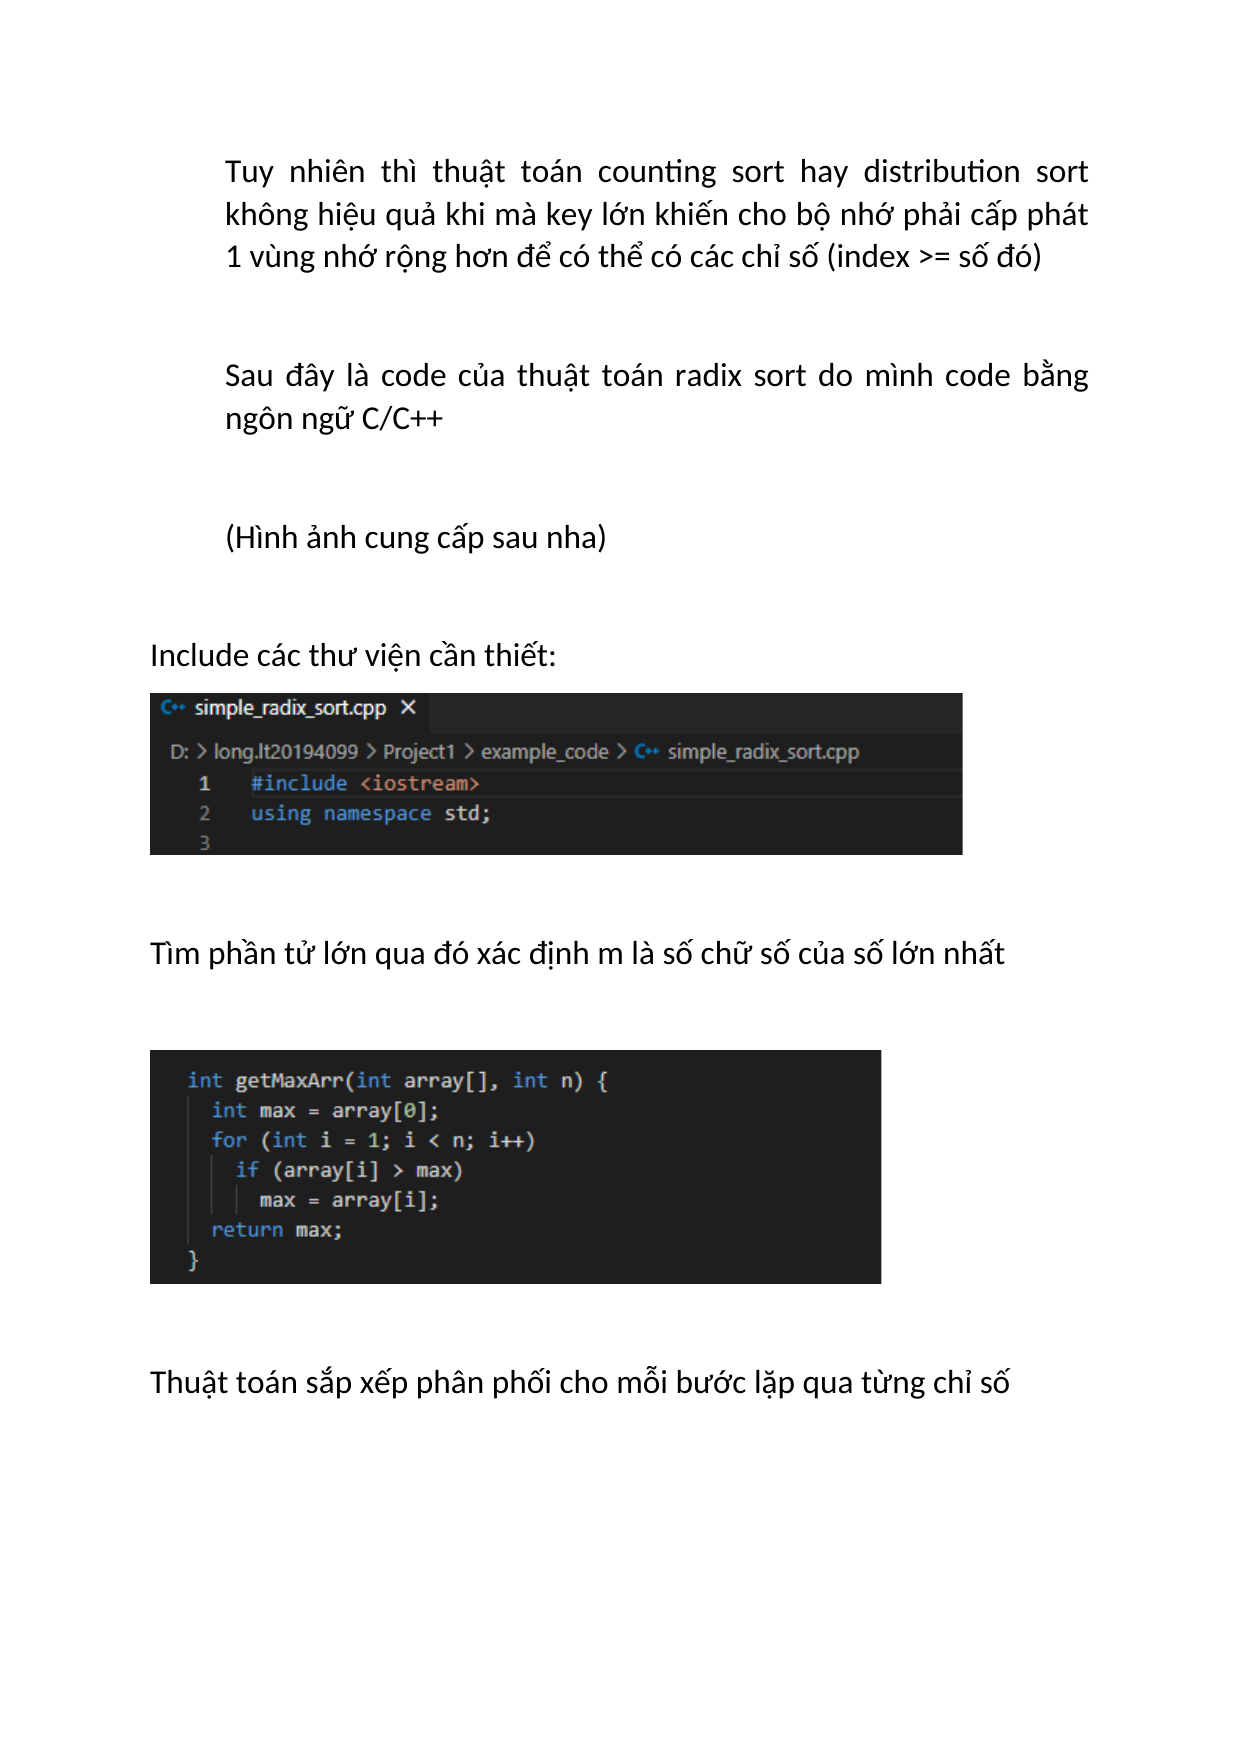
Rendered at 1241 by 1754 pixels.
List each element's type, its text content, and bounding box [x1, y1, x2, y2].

text Tìm phần tử lớn qua đó xác định m là số chữ số của số lớn nhất [150, 932, 1090, 973]
text Sau đây là code của thuật toán radix sort do mình code bằng ngôn ngữ C/C++ [225, 354, 1090, 438]
text Thuật toán sắp xếp phân phối cho mỗi bước lặp qua từng chỉ số [150, 1361, 1090, 1402]
text Include các thư viện cần thiết: [150, 634, 1090, 675]
text Tuy nhiên thì thuật toán counting sort hay distribution sort không hiệu quả khi mà key lớn khiến cho bộ nhớ phải cấp phát 1 vùng nhớ rộng hơn để có thể có các chỉ số (index >= số đó) [225, 150, 1090, 276]
text (Hình ảnh cung cấp sau nha) [150, 516, 1090, 556]
